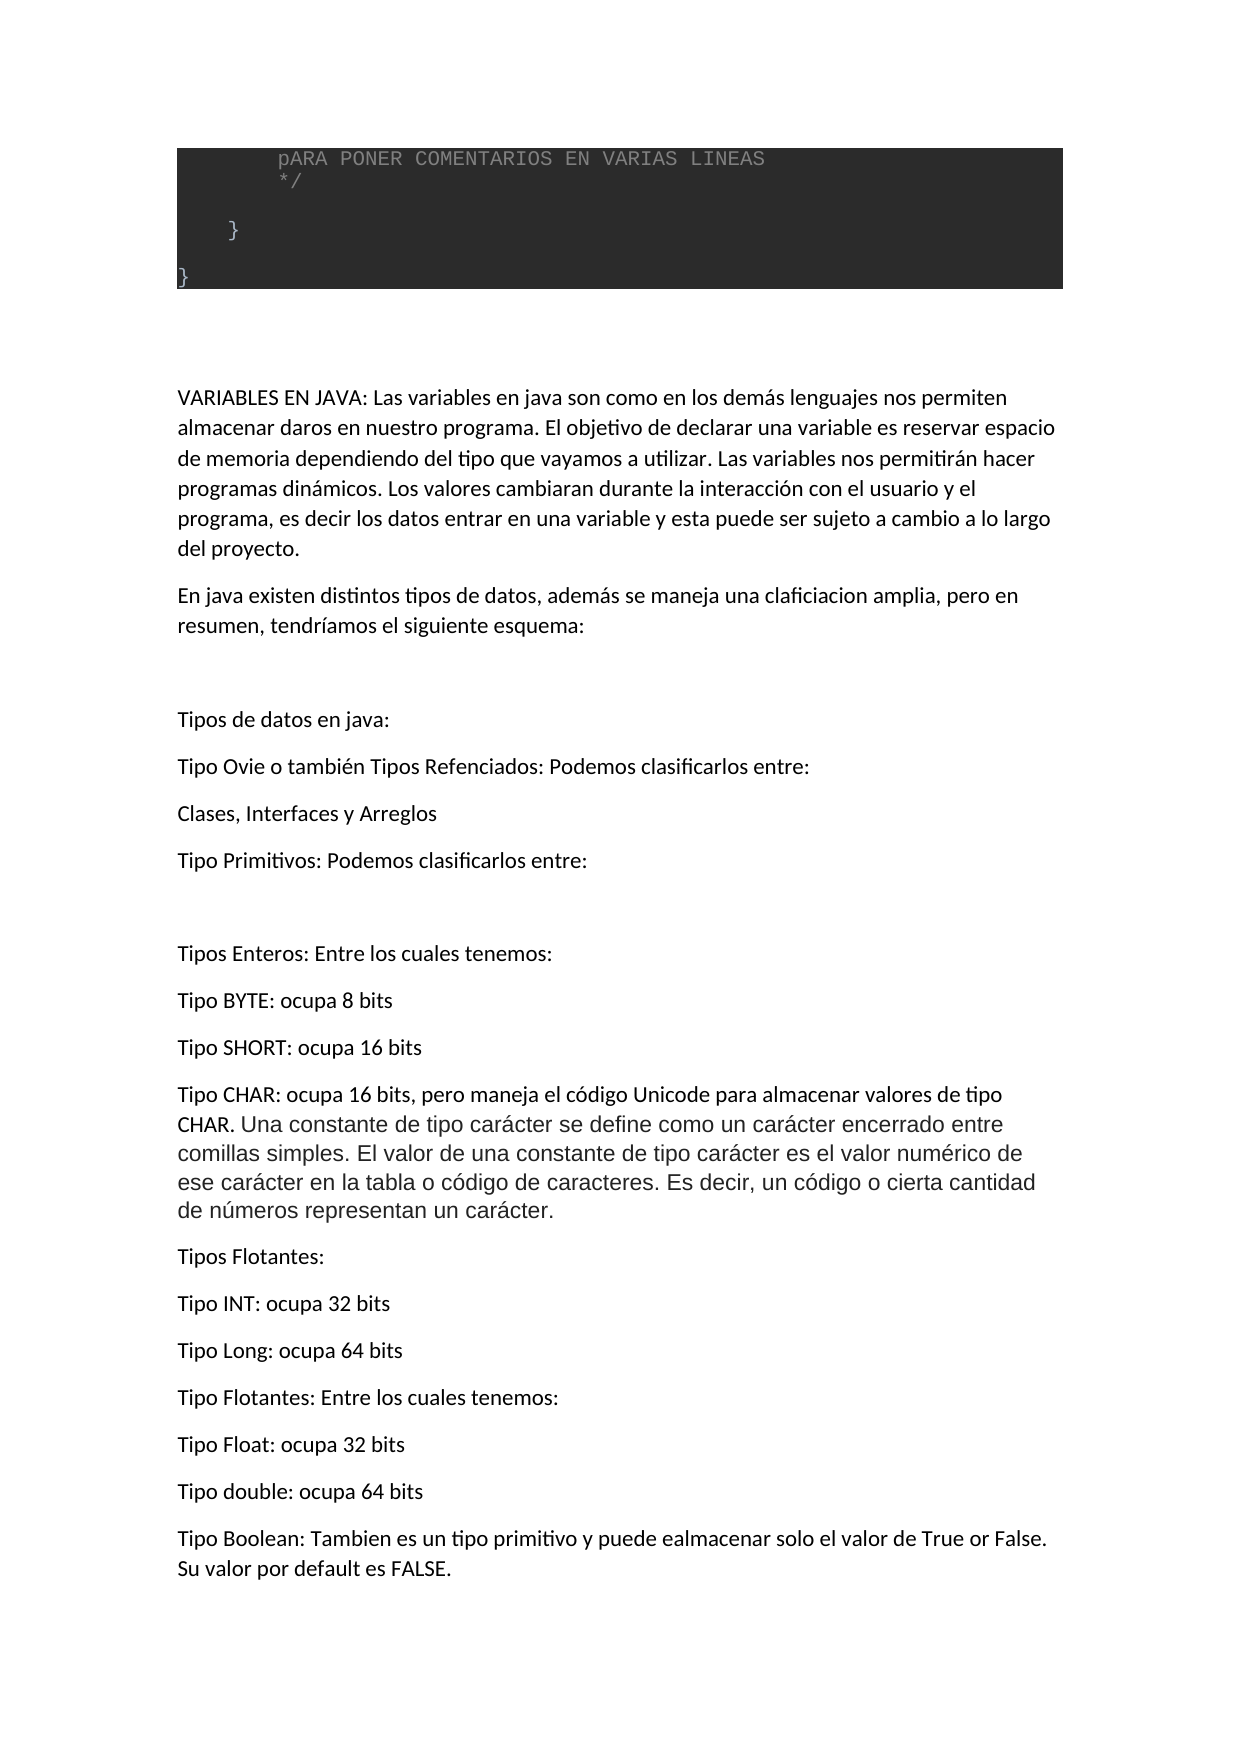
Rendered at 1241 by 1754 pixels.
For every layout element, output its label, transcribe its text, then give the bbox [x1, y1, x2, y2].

text Tipo Long: ocupa 64 bits [177, 1336, 1063, 1364]
text pARA PONER COMENTARIOS EN VARIAS LINEAS */ } } [177, 148, 1063, 289]
text Clases, Interfaces y Arreglos [177, 799, 1063, 827]
text Tipo double: ocupa 64 bits [177, 1477, 1063, 1505]
text Tipo SHORT: ocupa 16 bits [177, 1033, 1063, 1061]
text Tipo INT: ocupa 32 bits [177, 1289, 1063, 1317]
text Tipo Boolean: Tambien es un tipo primitivo y puede ealmacenar solo el valor de True or False. Su valor por default es FALSE. [177, 1524, 1063, 1582]
text Tipo BYTE: ocupa 8 bits [177, 986, 1063, 1014]
text Tipo Float: ocupa 32 bits [177, 1430, 1063, 1458]
text En java existen distintos tipos de datos, además se maneja una claficiacion amplia, pero en resumen, tendríamos el siguiente esquema: [177, 581, 1063, 639]
text Tipo CHAR: ocupa 16 bits, pero maneja el código Unicode para almacenar valores de tipo CHAR. Una constante de tipo carácter se define como un carácter encerrado entre comillas simples. El valor de una constante de tipo carácter es el valor numérico de ese carácter en la tabla o código de caracteres. Es decir, un código o cierta cantidad de números representan un carácter. [177, 1080, 1063, 1224]
text Tipos Enteros: Entre los cuales tenemos: [177, 939, 1063, 967]
text VARIABLES EN JAVA: Las variables en java son como en los demás lenguajes nos permiten almacenar daros en nuestro programa. El objetivo de declarar una variable es reservar espacio de memoria dependiendo del tipo que vayamos a utilizar. Las variables nos permitirán hacer programas dinámicos. Los valores cambiaran durante la interacción con el usuario y el programa, es decir los datos entrar en una variable y esta puede ser sujeto a cambio a lo largo del proyecto. [177, 383, 1063, 562]
text Tipo Primitivos: Podemos clasificarlos entre: [177, 846, 1063, 874]
text Tipo Ovie o también Tipos Refenciados: Podemos clasificarlos entre: [177, 752, 1063, 780]
text Tipos de datos en java: [177, 705, 1063, 733]
text Tipo Flotantes: Entre los cuales tenemos: [177, 1383, 1063, 1411]
text Tipos Flotantes: [177, 1242, 1063, 1270]
